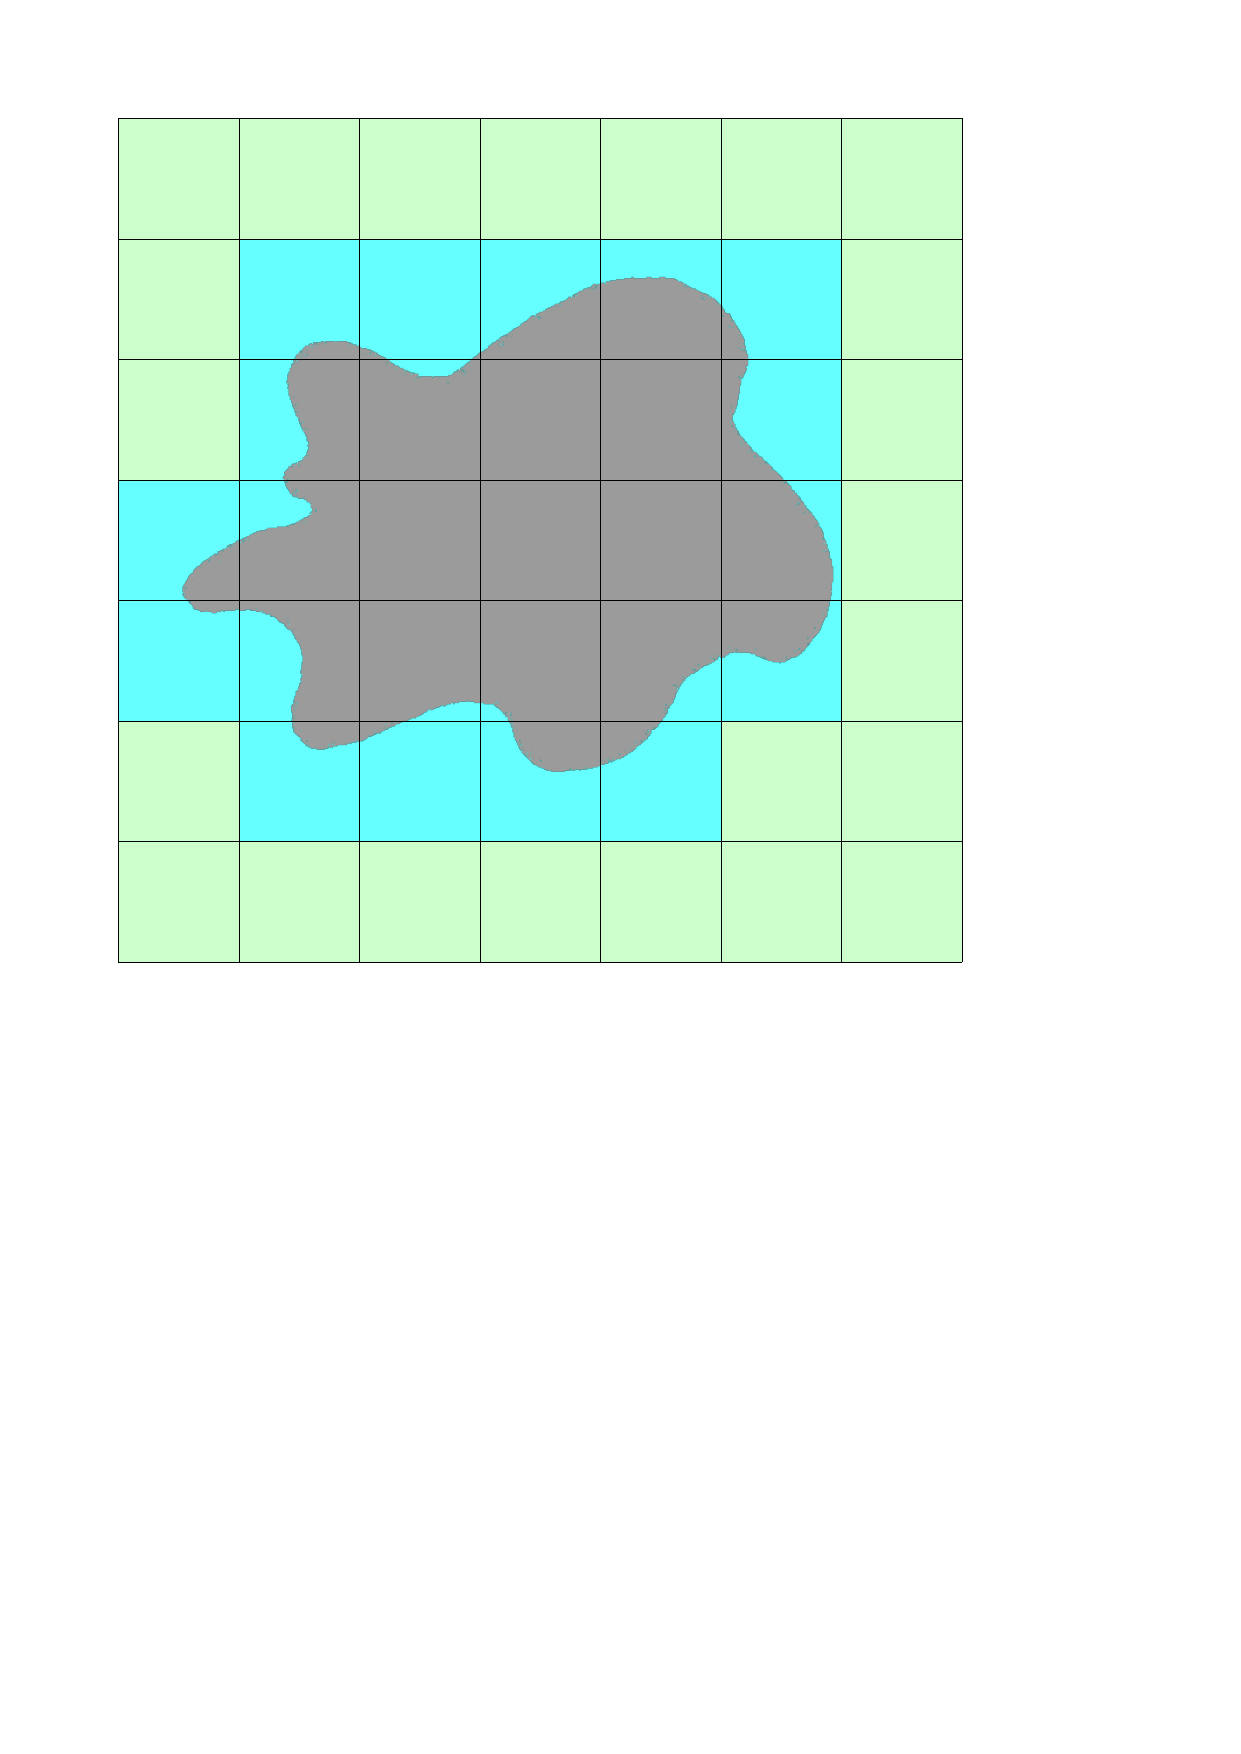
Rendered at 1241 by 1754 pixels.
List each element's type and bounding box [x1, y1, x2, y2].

table_cell [360, 240, 480, 260]
picture [135, 601, 239, 721]
table_cell [119, 722, 239, 841]
table_cell [360, 842, 480, 962]
picture [842, 481, 881, 600]
picture [481, 601, 600, 721]
picture [722, 722, 841, 789]
table_header [842, 119, 962, 239]
table_cell [601, 842, 721, 962]
table_cell [240, 240, 359, 260]
table_cell [842, 240, 962, 359]
picture [842, 722, 881, 789]
picture [135, 260, 239, 359]
table_cell [119, 481, 135, 600]
picture [481, 260, 600, 359]
table_header [481, 119, 600, 239]
table_header [119, 119, 239, 239]
picture [360, 601, 480, 721]
table_header [601, 119, 721, 239]
table_cell [119, 240, 239, 359]
picture [722, 481, 841, 600]
picture [360, 360, 480, 480]
table_header [722, 119, 841, 239]
picture [360, 260, 480, 359]
picture [360, 481, 480, 600]
picture [240, 260, 359, 359]
picture [722, 360, 841, 480]
table_cell [481, 789, 600, 841]
picture [481, 360, 600, 480]
picture [240, 722, 359, 789]
table_header [360, 119, 480, 239]
table_cell [240, 842, 359, 962]
table_cell [119, 601, 135, 721]
table_cell [881, 360, 962, 480]
picture [135, 722, 239, 789]
picture [842, 601, 881, 721]
table_cell [119, 360, 135, 480]
picture [601, 260, 721, 359]
table_cell [240, 789, 359, 841]
table_cell [842, 722, 962, 841]
picture [135, 481, 239, 600]
picture [240, 481, 359, 600]
picture [722, 601, 841, 721]
table_header [240, 119, 359, 239]
picture [842, 360, 881, 480]
table_cell [722, 240, 841, 260]
table_cell [601, 240, 721, 260]
picture [481, 722, 600, 789]
picture [601, 360, 721, 480]
table_cell [481, 240, 600, 260]
picture [601, 722, 721, 789]
picture [240, 601, 359, 721]
table_cell [360, 789, 480, 841]
table_cell [119, 842, 239, 962]
picture [360, 722, 480, 789]
table_cell [722, 789, 841, 841]
table_cell [722, 842, 841, 962]
picture [240, 360, 359, 480]
picture [601, 601, 721, 721]
table_cell [881, 481, 962, 600]
picture [481, 481, 600, 600]
table_cell [842, 842, 962, 962]
picture [601, 481, 721, 600]
picture [722, 260, 841, 359]
table_cell [601, 789, 721, 841]
table_cell [881, 601, 962, 721]
table_cell [481, 842, 600, 962]
picture [135, 360, 239, 480]
picture [842, 260, 881, 359]
